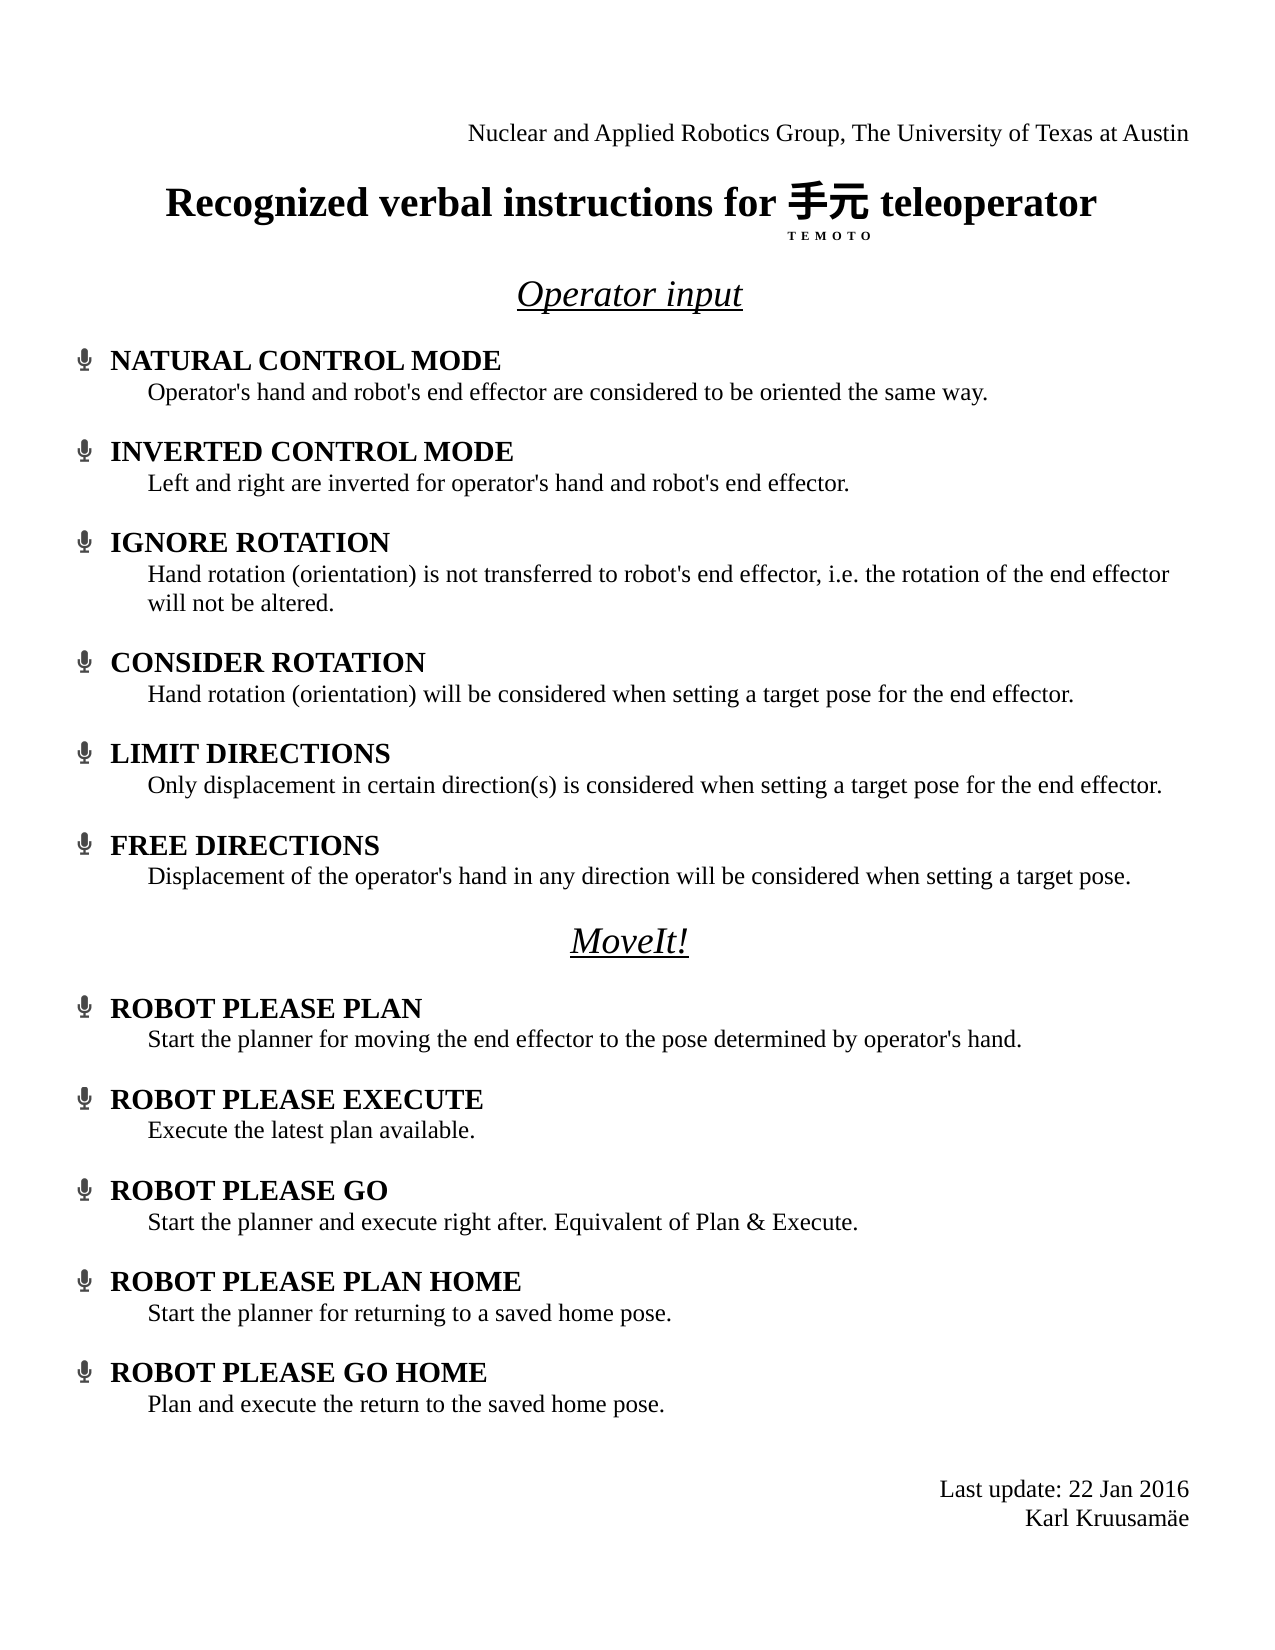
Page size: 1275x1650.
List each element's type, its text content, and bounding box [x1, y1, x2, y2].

text INVERTED CONTROL MODE [73, 434, 1189, 468]
picture [73, 348, 96, 371]
text Start the planner for returning to a saved home pose. [73, 1298, 1189, 1327]
text Hand rotation (orientation) is not transferred to robot's end effector, i.e. the rotation of the end effector will not be altered. [73, 559, 1189, 617]
text Displacement of the operator's hand in any direction will be considered when setting a target pose. [73, 861, 1189, 890]
picture [73, 741, 96, 764]
text Operator input [73, 271, 1189, 314]
text ROBOT PLEASE GO HOME [73, 1355, 1189, 1389]
picture [73, 1360, 96, 1383]
text Left and right are inverted for operator's hand and robot's end effector. [73, 468, 1189, 497]
picture [73, 1087, 96, 1110]
text Hand rotation (orientation) will be considered when setting a target pose for the end effector. [73, 679, 1189, 708]
text Start the planner for moving the end effector to the pose determined by operator's hand. [73, 1024, 1189, 1053]
text ROBOT PLEASE EXECUTE [73, 1082, 1189, 1116]
picture [73, 1269, 96, 1292]
text MoveIt! [73, 919, 1189, 962]
picture [73, 439, 96, 462]
text FREE DIRECTIONS [73, 828, 1189, 861]
picture [73, 1178, 96, 1201]
text Recognized verbal instructions for 手元TEMOTO teleoperator [73, 168, 1189, 243]
text LIMIT DIRECTIONS [73, 737, 1189, 770]
text Start the planner and execute right after. Equivalent of Plan & Execute. [73, 1207, 1189, 1235]
picture [73, 650, 96, 673]
text ROBOT PLEASE GO [73, 1173, 1189, 1207]
text IGNORE ROTATION [73, 526, 1189, 559]
text Plan and execute the return to the saved home pose. [73, 1389, 1189, 1418]
text CONSIDER ROTATION [73, 645, 1189, 679]
picture [73, 995, 96, 1018]
text ROBOT PLEASE PLAN HOME [73, 1264, 1189, 1298]
text Execute the latest plan available. [73, 1116, 1189, 1144]
text NATURAL CONTROL MODE [73, 343, 1189, 377]
text Only displacement in certain direction(s) is considered when setting a target pose for the end effector. [73, 770, 1189, 799]
picture [73, 530, 96, 553]
text ROBOT PLEASE PLAN [73, 991, 1189, 1024]
text Operator's hand and robot's end effector are considered to be oriented the same way. [73, 377, 1189, 406]
picture [73, 832, 96, 855]
